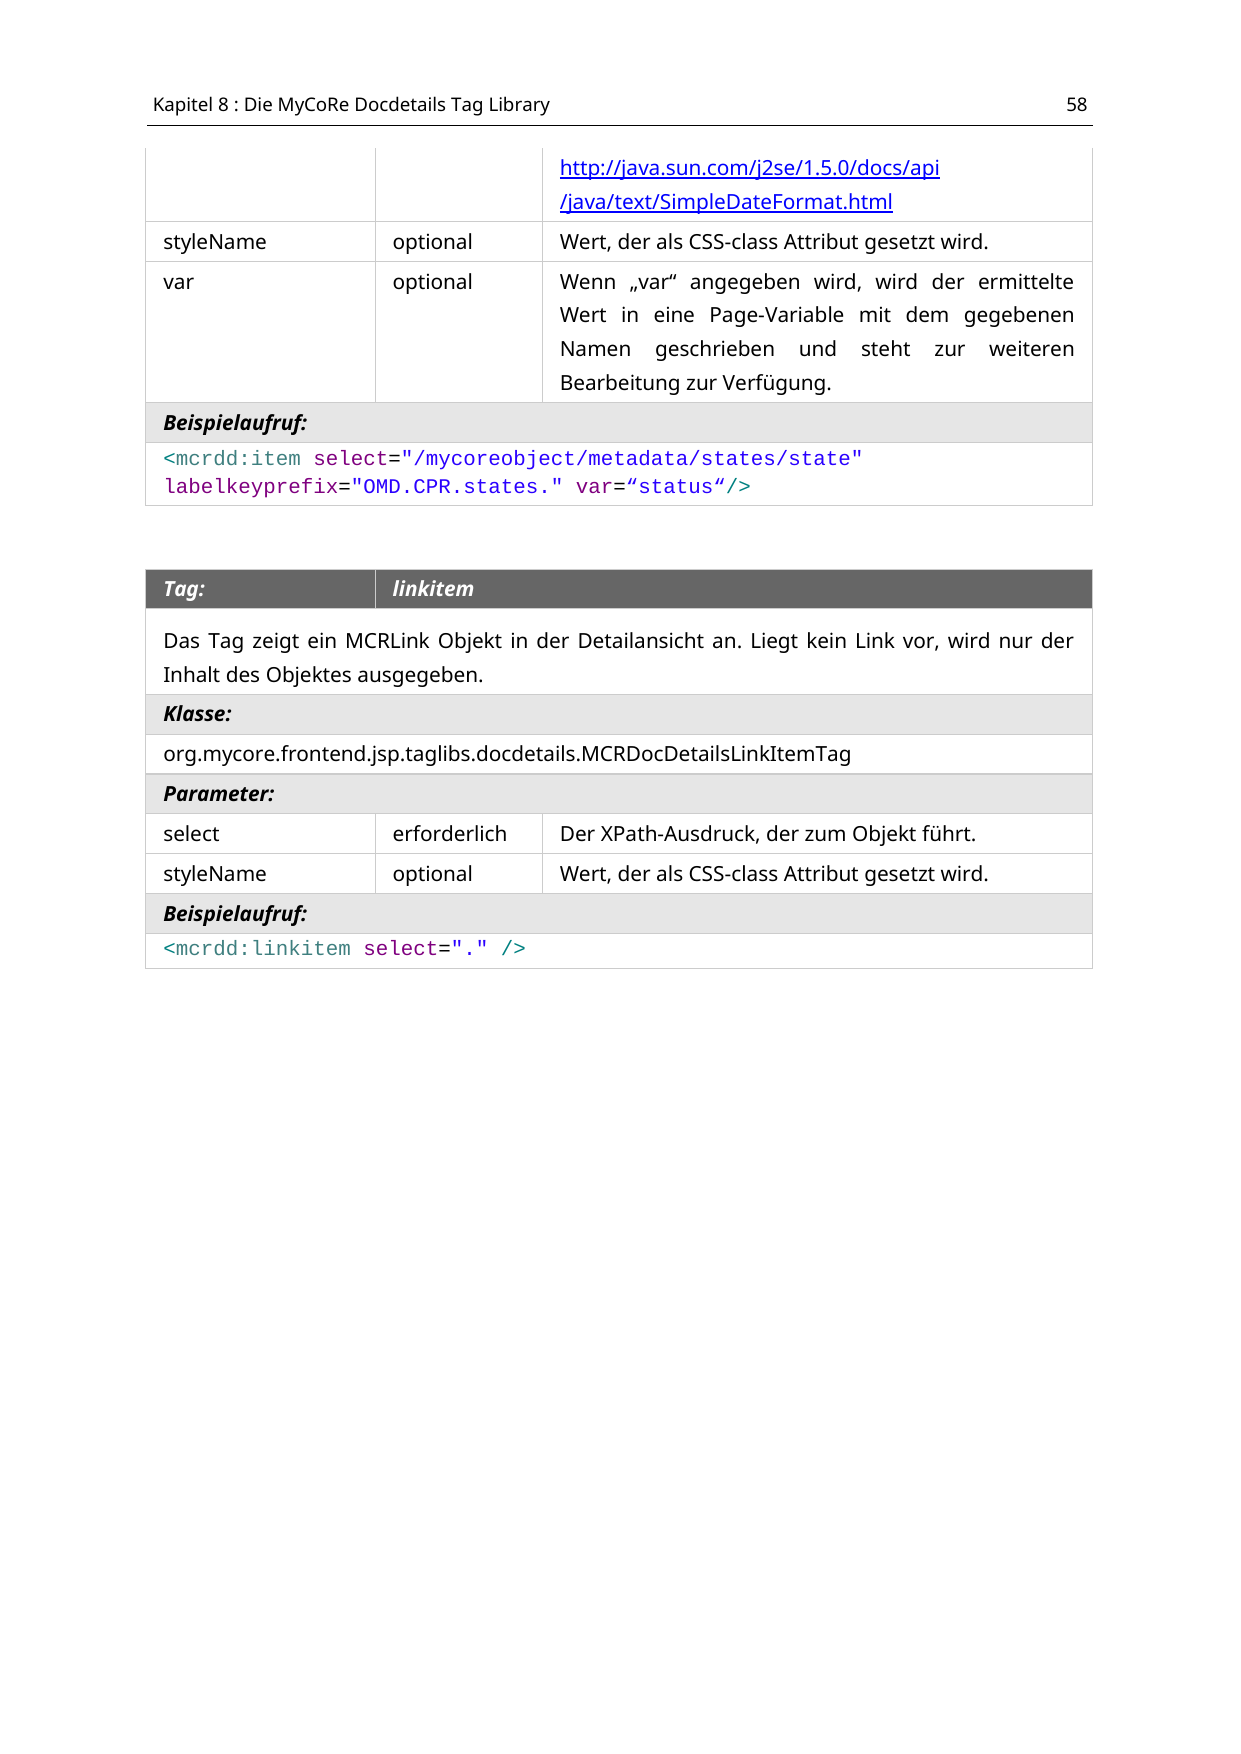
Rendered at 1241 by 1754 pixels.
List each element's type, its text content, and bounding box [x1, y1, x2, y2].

table_cell optional [376, 854, 542, 893]
table_cell <mcrdd:item select="/mycoreobject/metadata/states/state" labelkeyprefix="OMD.CPR.states." var=“status“/> [146, 443, 1092, 505]
table_cell Klasse: [146, 695, 1092, 734]
table_cell optional [376, 222, 542, 261]
table_cell select [146, 814, 375, 853]
table_cell styleName [146, 854, 375, 893]
table_cell [146, 148, 375, 221]
table_cell Parameter: [146, 775, 1092, 813]
table_cell var [146, 262, 375, 402]
table_cell Wert, der als CSS-class Attribut gesetzt wird. [543, 854, 1092, 893]
table_header linkitem [376, 570, 1092, 608]
table_cell org.mycore.frontend.jsp.taglibs.docdetails.MCRDocDetailsLinkItemTag [146, 735, 1092, 773]
table_cell http://java.sun.com/j2se/1.5.0/docs/api /java/text/SimpleDateFormat.html [543, 148, 1092, 221]
table_cell Wert, der als CSS-class Attribut gesetzt wird. [543, 222, 1092, 261]
table_cell styleName [146, 222, 375, 261]
table_cell Das Tag zeigt ein MCRLink Objekt in der Detailansicht an. Liegt kein Link vor, wird nur der Inhalt des Objektes ausgegeben. [146, 609, 1092, 694]
table_cell erforderlich [376, 814, 542, 853]
table_cell Wenn „var“ angegeben wird, wird der ermittelte Wert in eine Page-Variable mit dem gegebenen Namen geschrieben und steht zur weiteren Bearbeitung zur Verfügung. [543, 262, 1092, 402]
table_header Tag: [146, 570, 375, 608]
table_cell Der XPath-Ausdruck, der zum Objekt führt. [543, 814, 1092, 853]
table_cell [376, 148, 542, 221]
table_cell <mcrdd:linkitem select="." /> [146, 934, 1092, 968]
table_cell Beispielaufruf: [146, 894, 1092, 933]
table_cell optional [376, 262, 542, 402]
table_cell Beispielaufruf: [146, 403, 1092, 442]
